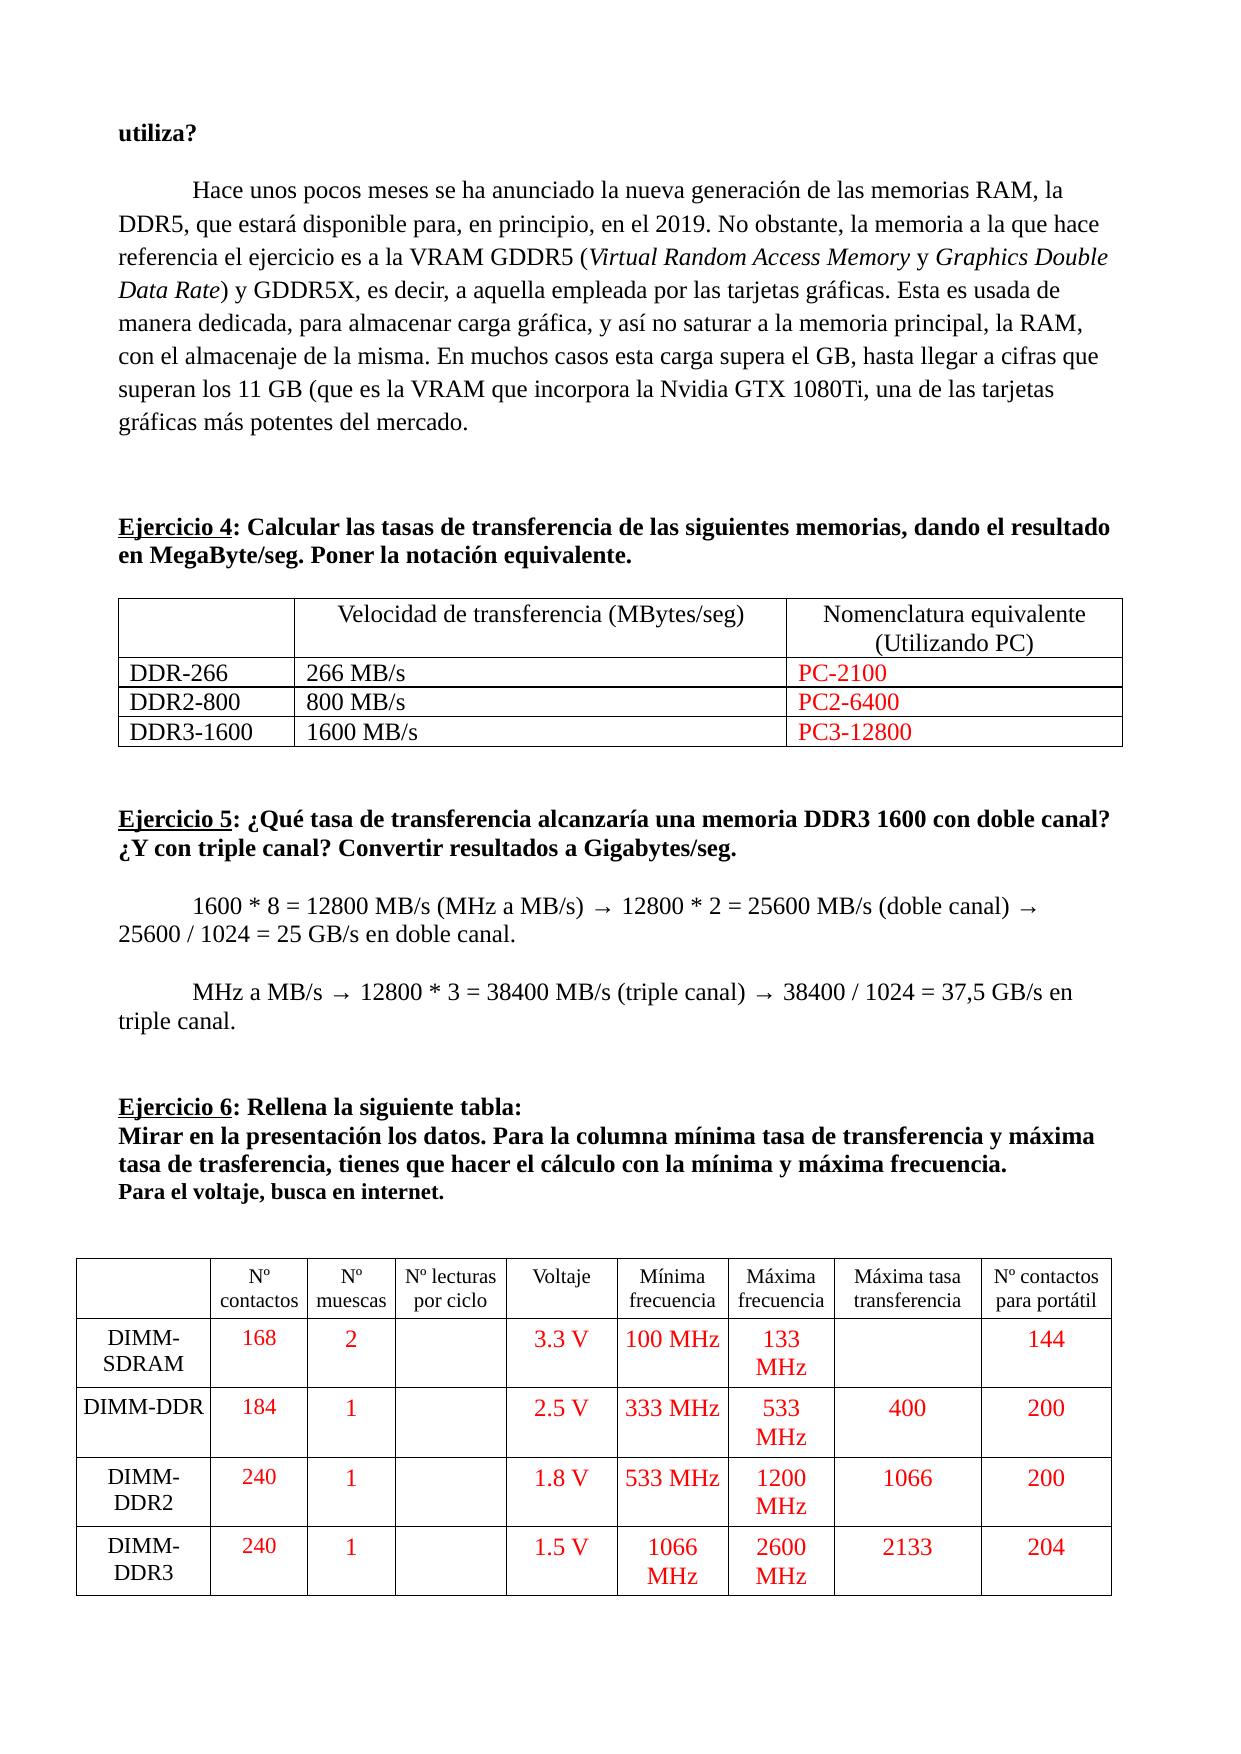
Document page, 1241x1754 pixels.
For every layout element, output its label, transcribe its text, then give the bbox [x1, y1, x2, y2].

table_cell DDR2-800 [119, 688, 294, 716]
table_cell 240 [211, 1527, 307, 1595]
table_header Nº lecturas por ciclo [396, 1259, 506, 1317]
table_cell 200 [982, 1458, 1111, 1526]
table_cell 1 [308, 1388, 395, 1456]
table_cell 533 MHz [729, 1388, 834, 1456]
text utiliza? [118, 118, 1122, 147]
table_cell 240 [211, 1458, 307, 1526]
table_header Nomenclatura equivalente (Utilizando PC) [787, 599, 1122, 657]
table_cell 1066 [835, 1458, 981, 1526]
text ¿Y con triple canal? Convertir resultados a Gigabytes/seg. [118, 833, 1122, 862]
table_cell [396, 1388, 506, 1456]
table_cell DIMM-DDR2 [77, 1458, 210, 1526]
table_cell 2.5 V [507, 1388, 617, 1456]
table_header Máxima tasa transferencia [835, 1259, 981, 1317]
table_cell DDR-266 [119, 658, 294, 686]
table_cell 1 [308, 1527, 395, 1595]
text 1600 * 8 = 12800 MB/s (MHz a MB/s) → 12800 * 2 = 25600 MB/s (doble canal) → 25600 / 1024 = 25 GB/s en doble canal. [118, 891, 1122, 948]
table_header Velocidad de transferencia (MBytes/seg) [295, 599, 786, 657]
table_header [119, 599, 294, 657]
text Ejercicio 4: Calcular las tasas de transferencia de las siguientes memorias, dando el resultado en MegaByte/seg. Poner la notación equivalente. [118, 512, 1122, 569]
table_cell DDR3-1600 [119, 717, 294, 746]
text Para el voltaje, busca en internet. [118, 1178, 1122, 1205]
table_cell DIMM-DDR [77, 1388, 210, 1456]
table_cell [396, 1319, 506, 1387]
table_cell 204 [982, 1527, 1111, 1595]
table_cell PC-2100 [787, 658, 1122, 686]
table_cell 1 [308, 1458, 395, 1526]
table_cell 3.3 V [507, 1319, 617, 1387]
table_cell 533 MHz [618, 1458, 728, 1526]
table_header Voltaje [507, 1259, 617, 1317]
table_cell 100 MHz [618, 1319, 728, 1387]
table_header Máxima frecuencia [729, 1259, 834, 1317]
table_header Nº contactos para portátil [982, 1259, 1111, 1317]
table_cell PC3-12800 [787, 717, 1122, 746]
table_cell 168 [211, 1319, 307, 1387]
text Ejercicio 6: Rellena la siguiente tabla: [118, 1092, 1122, 1121]
table_cell DIMM-DDR3 [77, 1527, 210, 1595]
table_header [77, 1259, 210, 1317]
table_cell 2 [308, 1319, 395, 1387]
table_cell 133 MHz [729, 1319, 834, 1387]
table_cell 2133 [835, 1527, 981, 1595]
table_cell 266 MB/s [295, 658, 786, 686]
table_cell DIMM-SDRAM [77, 1319, 210, 1387]
table_cell 1200 MHz [729, 1458, 834, 1526]
table_cell 184 [211, 1388, 307, 1456]
table_cell 1.5 V [507, 1527, 617, 1595]
table_cell 1600 MB/s [295, 717, 786, 746]
table_header Nº muescas [308, 1259, 395, 1317]
table_cell 400 [835, 1388, 981, 1456]
text Ejercicio 5: ¿Qué tasa de transferencia alcanzaría una memoria DDR3 1600 con doble canal? [118, 804, 1122, 833]
text MHz a MB/s → 12800 * 3 = 38400 MB/s (triple canal) → 38400 / 1024 = 37,5 GB/s en triple canal. [118, 977, 1122, 1034]
table_cell PC2-6400 [787, 688, 1122, 716]
table_cell [396, 1527, 506, 1595]
table_cell 1.8 V [507, 1458, 617, 1526]
table_cell [835, 1319, 981, 1387]
table_header Mínima frecuencia [618, 1259, 728, 1317]
table_cell 200 [982, 1388, 1111, 1456]
table_cell [396, 1458, 506, 1526]
table_cell 1066 MHz [618, 1527, 728, 1595]
table_header Nº contactos [211, 1259, 307, 1317]
table_cell 800 MB/s [295, 688, 786, 716]
table_cell 144 [982, 1319, 1111, 1387]
table_cell 2600 MHz [729, 1527, 834, 1595]
text Mirar en la presentación los datos. Para la columna mínima tasa de transferencia y máxima tasa de trasferencia, tienes que hacer el cálculo con la mínima y máxima frecuencia. [118, 1121, 1122, 1178]
table_cell 333 MHz [618, 1388, 728, 1456]
text Hace unos pocos meses se ha anunciado la nueva generación de las memorias RAM, la DDR5, que estará disponible para, en principio, en el 2019. No obstante, la memoria a la que hace referencia el ejercicio es a la VRAM GDDR5 (Virtual Random Access Memory y Graphics Double Data Rate) y GDDR5X, es decir, a aquella empleada por las tarjetas gráficas. Esta es usada de manera dedicada, para almacenar carga gráfica, y así no saturar a la memoria principal, la RAM, con el almacenaje de la misma. En muchos casos esta carga supera el GB, hasta llegar a cifras que superan los 11 GB (que es la VRAM que incorpora la Nvidia GTX 1080Ti, una de las tarjetas gráficas más potentes del mercado. [118, 176, 1122, 436]
